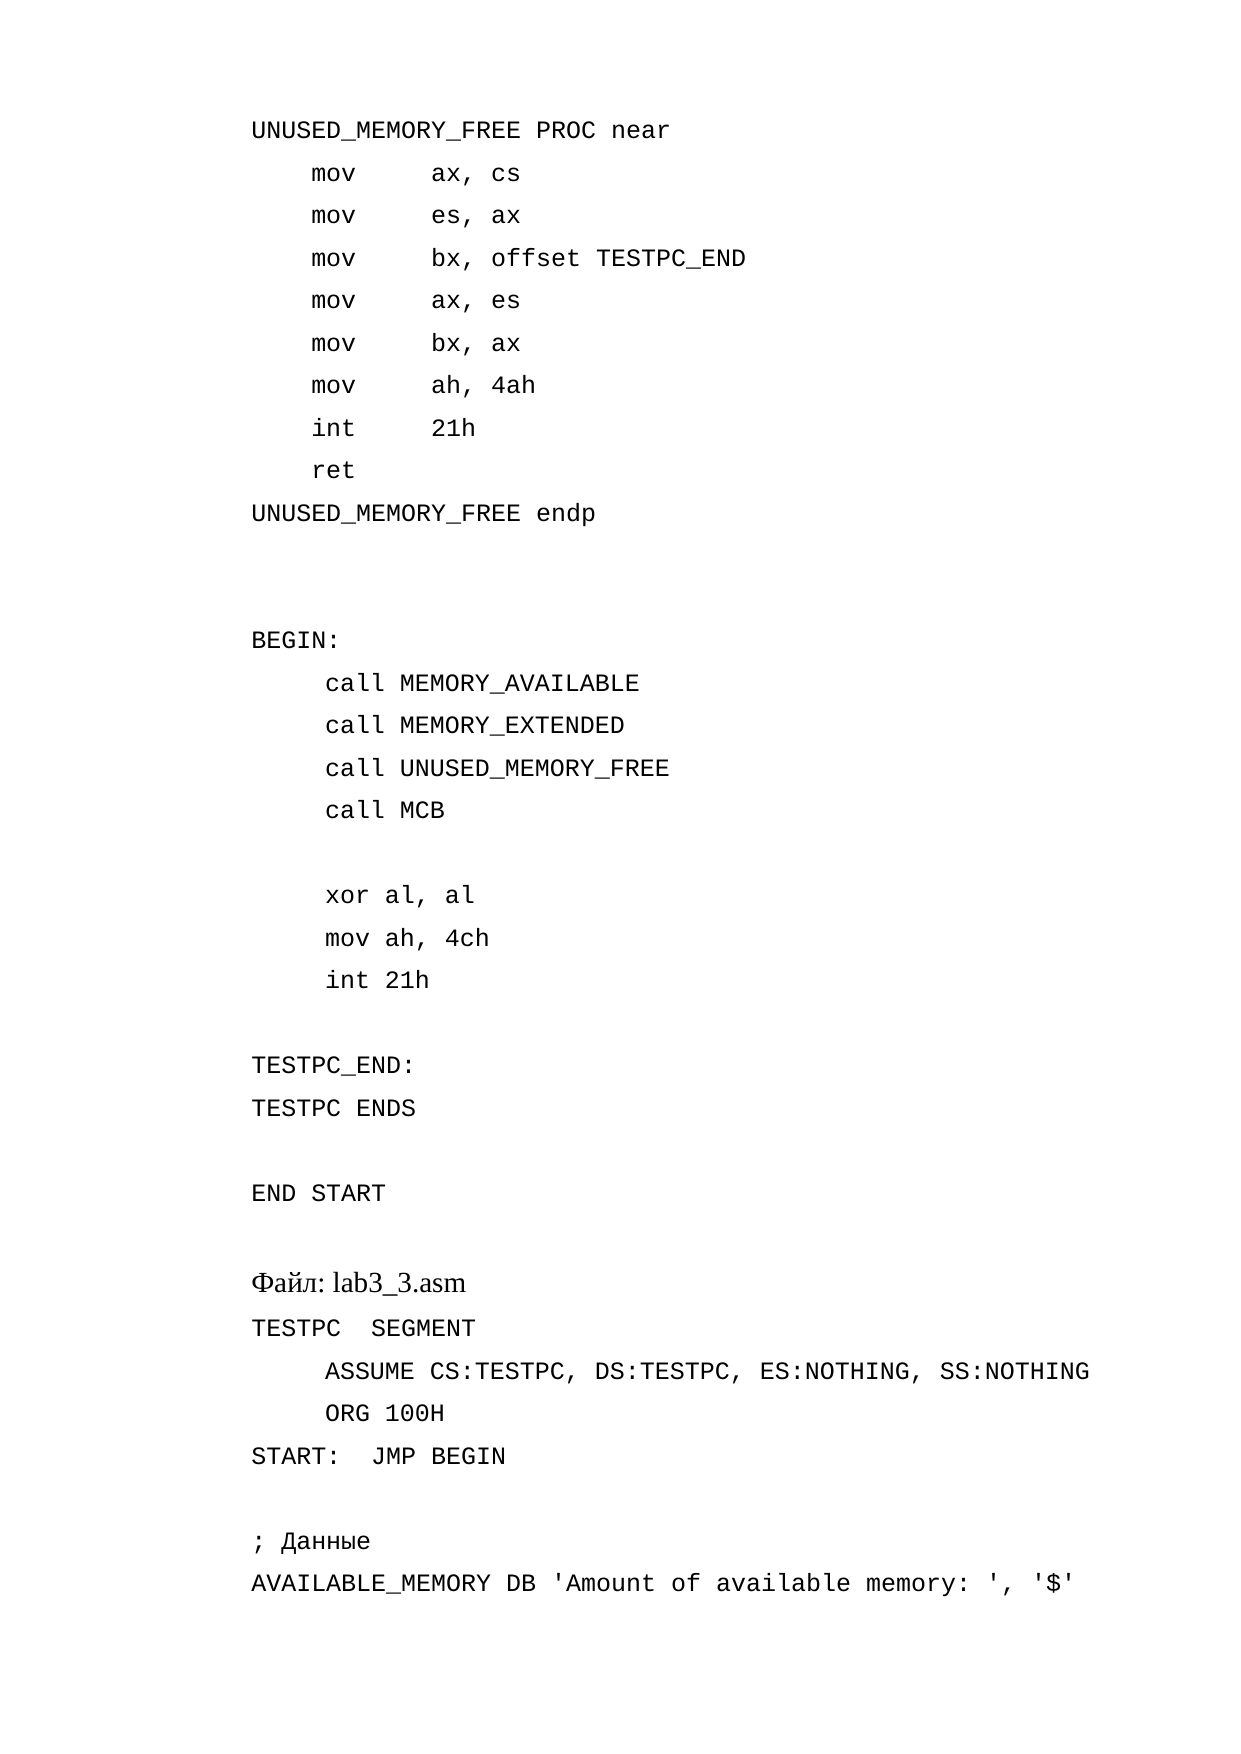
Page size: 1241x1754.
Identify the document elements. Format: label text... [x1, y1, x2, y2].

text call MCB [177, 798, 1152, 826]
text AVAILABLE_MEMORY DB 'Amount of available memory: ', '$' [177, 1571, 1152, 1599]
text UNUSED_MEMORY_FREE endp [177, 501, 1152, 529]
text END START [177, 1181, 1152, 1209]
text mov bx, ax [177, 331, 1152, 359]
text mov ah, 4ch [177, 926, 1152, 954]
text int 21h [177, 968, 1152, 996]
text START: JMP BEGIN [177, 1443, 1152, 1472]
text BEGIN: [177, 628, 1152, 656]
text TESTPC SEGMENT [177, 1316, 1152, 1344]
text ORG 100H [177, 1401, 1152, 1429]
text ASSUME CS:TESTPC, DS:TESTPC, ES:NOTHING, SS:NOTHING [177, 1358, 1152, 1387]
text call UNUSED_MEMORY_FREE [177, 756, 1152, 784]
text UNUSED_MEMORY_FREE PROC near [177, 118, 1152, 146]
text int 21h [177, 416, 1152, 444]
text call MEMORY_EXTENDED [177, 713, 1152, 741]
text TESTPC ENDS [177, 1096, 1152, 1124]
text call MEMORY_AVAILABLE [177, 671, 1152, 699]
text mov ax, cs [177, 161, 1152, 189]
text ; Данные [177, 1528, 1152, 1557]
text ret [177, 458, 1152, 486]
text mov bx, offset TESTPC_END [177, 246, 1152, 274]
text mov ax, es [177, 288, 1152, 316]
text mov ah, 4ah [177, 373, 1152, 401]
text xor al, al [177, 883, 1152, 911]
text TESTPC_END: [177, 1053, 1152, 1081]
text Файл: lab3_3.asm [177, 1266, 1152, 1299]
text mov es, ax [177, 203, 1152, 231]
